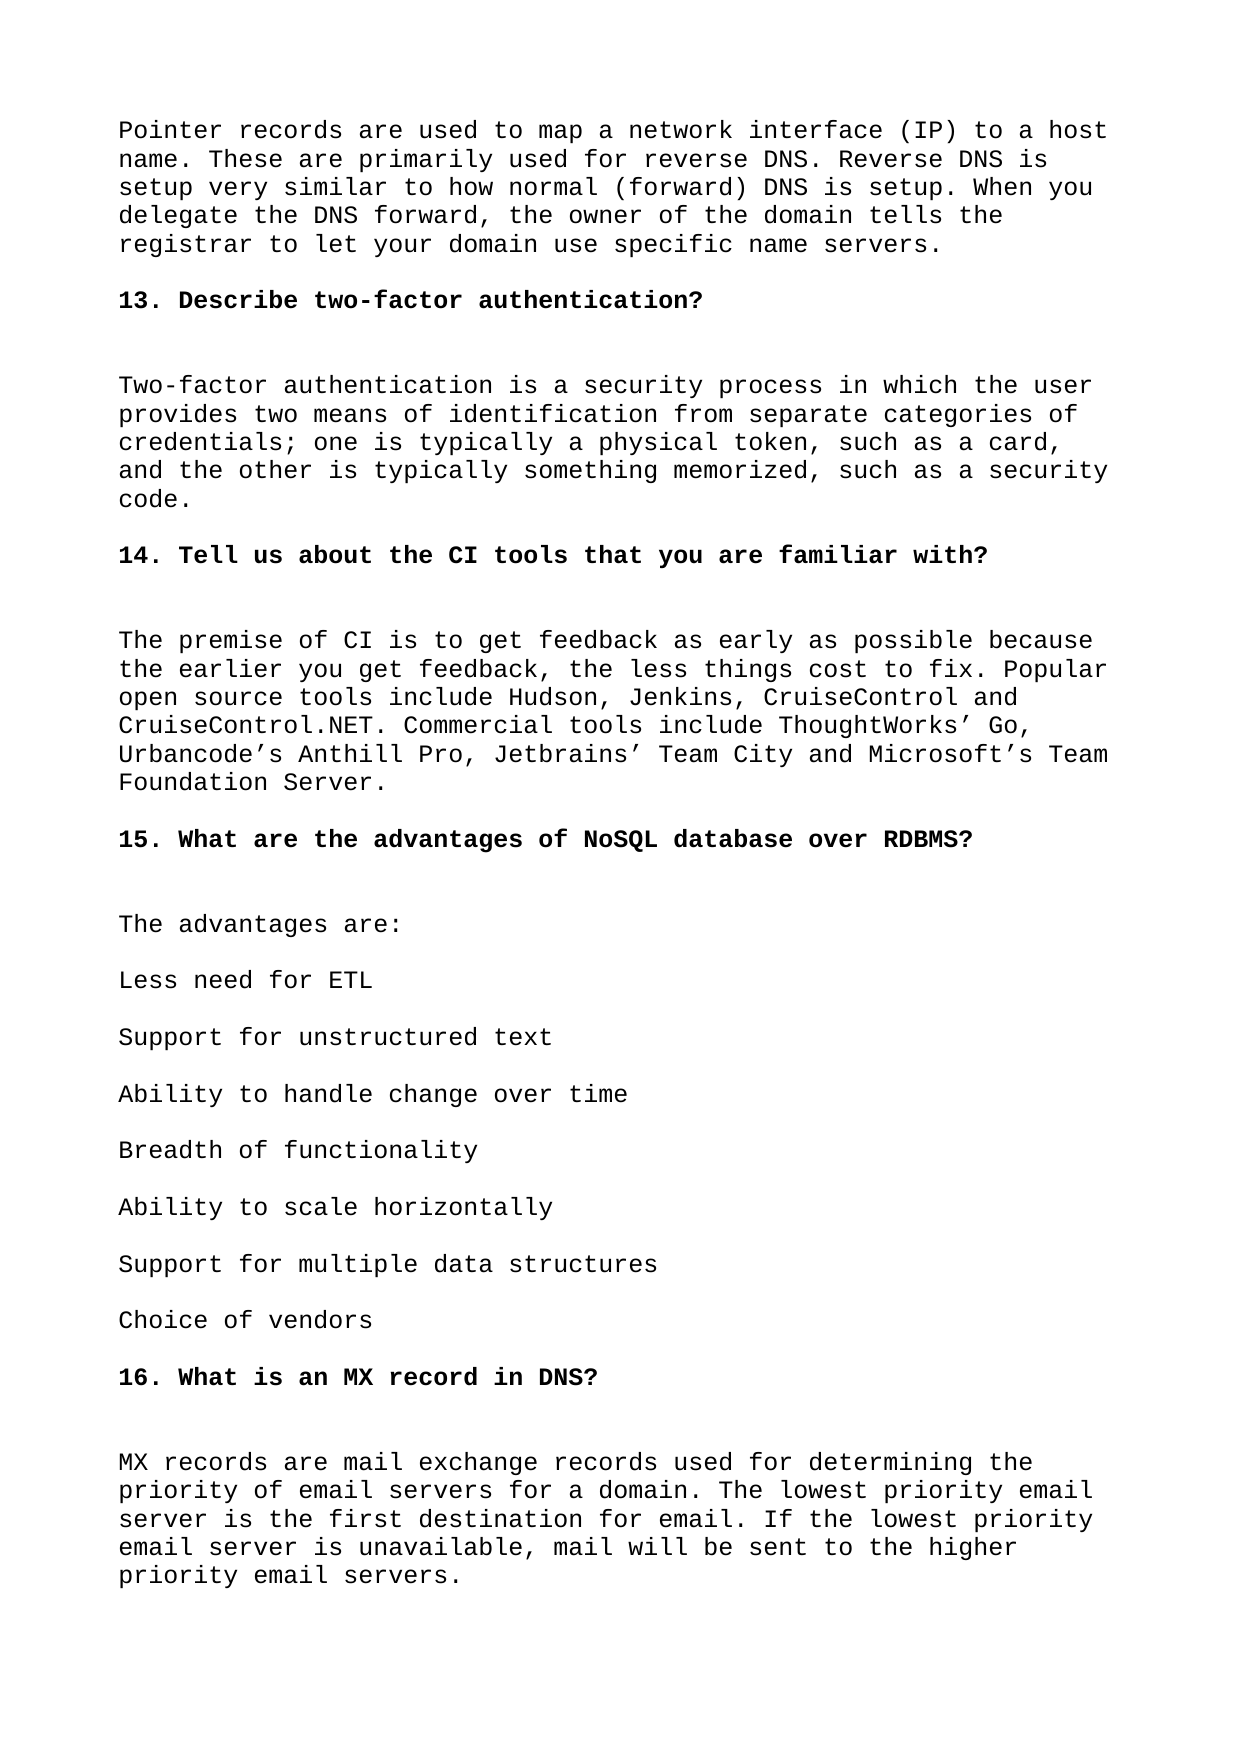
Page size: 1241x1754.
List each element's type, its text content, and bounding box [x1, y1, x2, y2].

text Pointer records are used to map a network interface (IP) to a host name. These are primarily used for reverse DNS. Reverse DNS is setup very similar to how normal (forward) DNS is setup. When you delegate the DNS forward, the owner of the domain tells the registrar to let your domain use specific name servers. [118, 118, 1122, 260]
text Ability to handle change over time [118, 1081, 1122, 1110]
text Support for multiple data structures [118, 1251, 1122, 1280]
text Choice of vendors [118, 1308, 1122, 1336]
text 13. Describe two-factor authentication? [118, 288, 1122, 316]
text 15. What are the advantages of NoSQL database over RDBMS? [118, 826, 1122, 855]
text Less need for ETL [118, 968, 1122, 996]
text Breadth of functionality [118, 1138, 1122, 1166]
text The advantages are: [118, 911, 1122, 940]
text The premise of CI is to get feedback as early as possible because the earlier you get feedback, the less things cost to fix. Popular open source tools include Hudson, Jenkins, CruiseControl and CruiseControl.NET. Commercial tools include ThoughtWorks’ Go, Urbancode’s Anthill Pro, Jetbrains’ Team City and Microsoft’s Team Foundation Server. [118, 628, 1122, 798]
text Ability to scale horizontally [118, 1195, 1122, 1223]
text MX records are mail exchange records used for determining the priority of email servers for a domain. The lowest priority email server is the first destination for email. If the lowest priority email server is unavailable, mail will be sent to the higher priority email servers. [118, 1450, 1122, 1591]
text 16. What is an MX record in DNS? [118, 1365, 1122, 1393]
text Support for unstructured text [118, 1025, 1122, 1053]
text 14. Tell us about the CI tools that you are familiar with? [118, 543, 1122, 571]
text Two-factor authentication is a security process in which the user provides two means of identification from separate categories of credentials; one is typically a physical token, such as a card, and the other is typically something memorized, such as a security code. [118, 373, 1122, 515]
